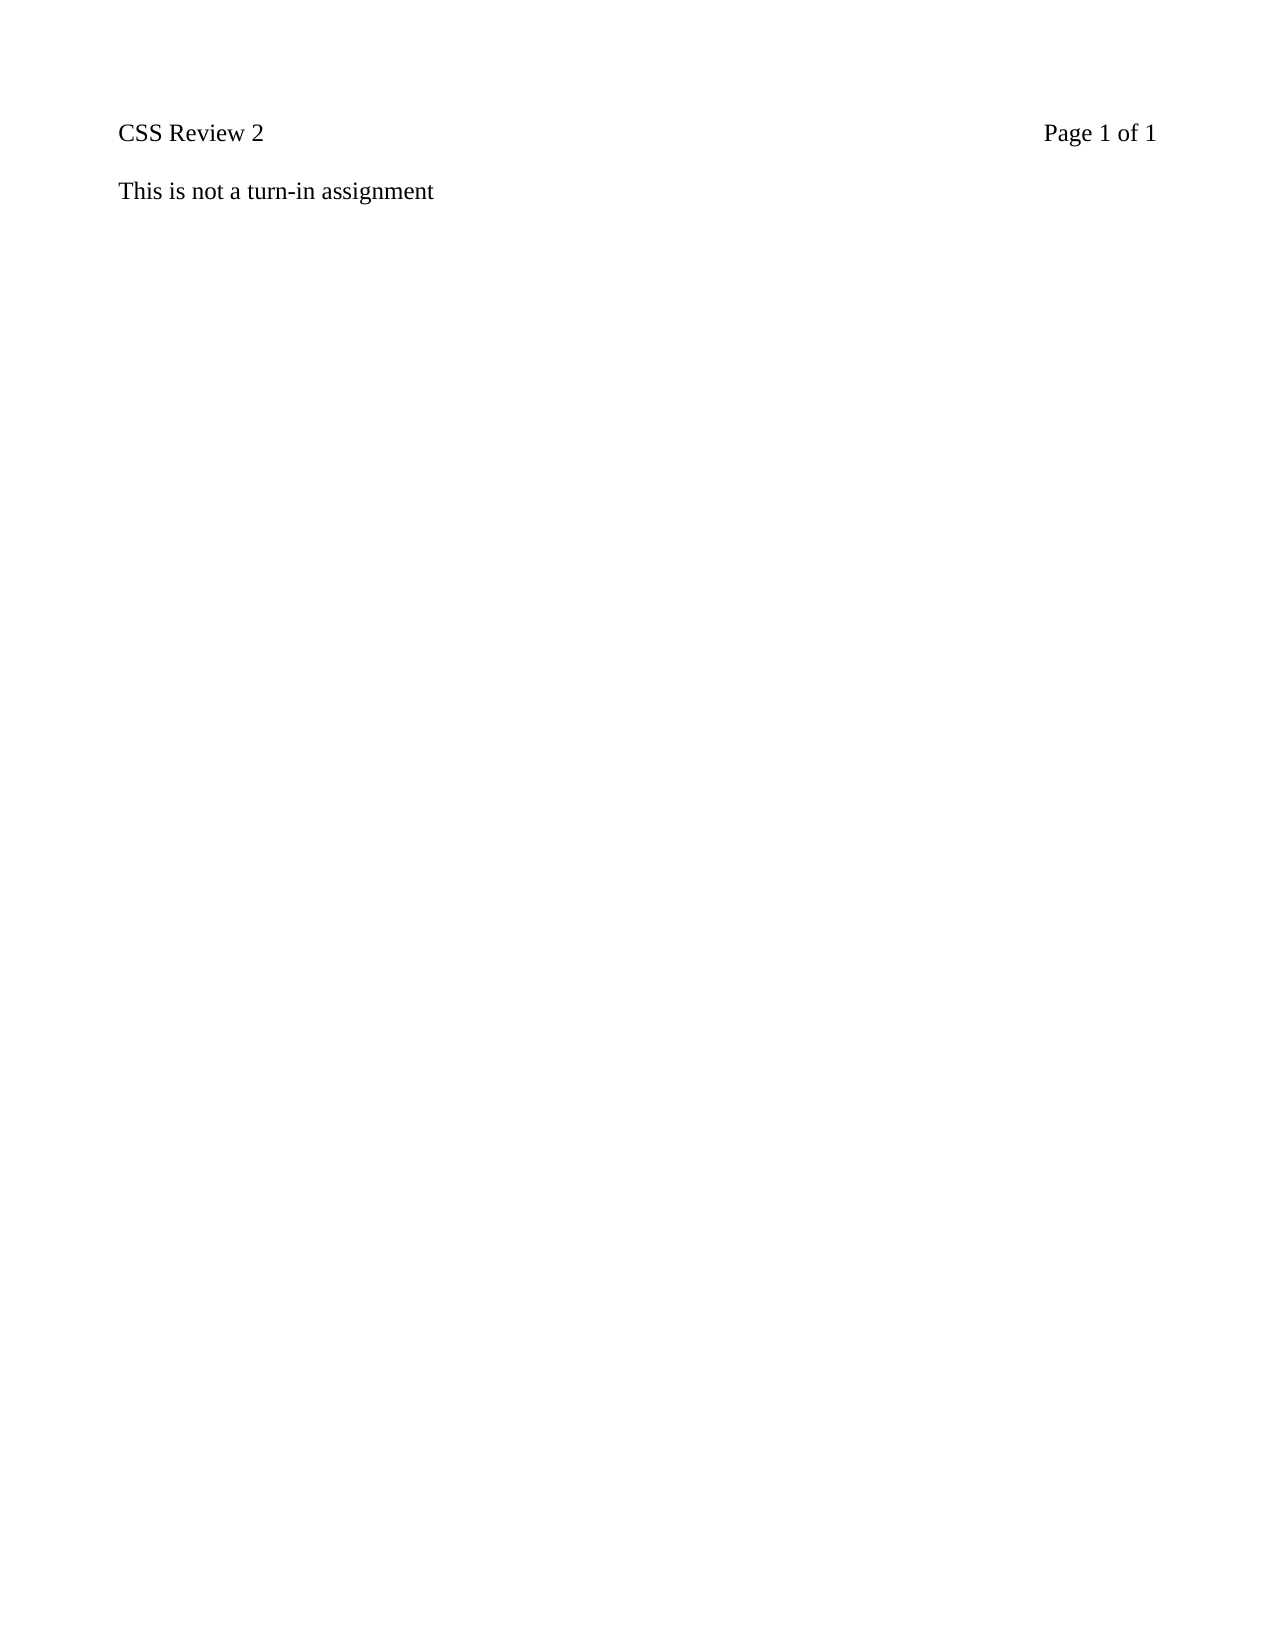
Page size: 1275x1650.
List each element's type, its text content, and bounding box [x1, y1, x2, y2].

text This is not a turn-in assignment [118, 176, 1157, 205]
